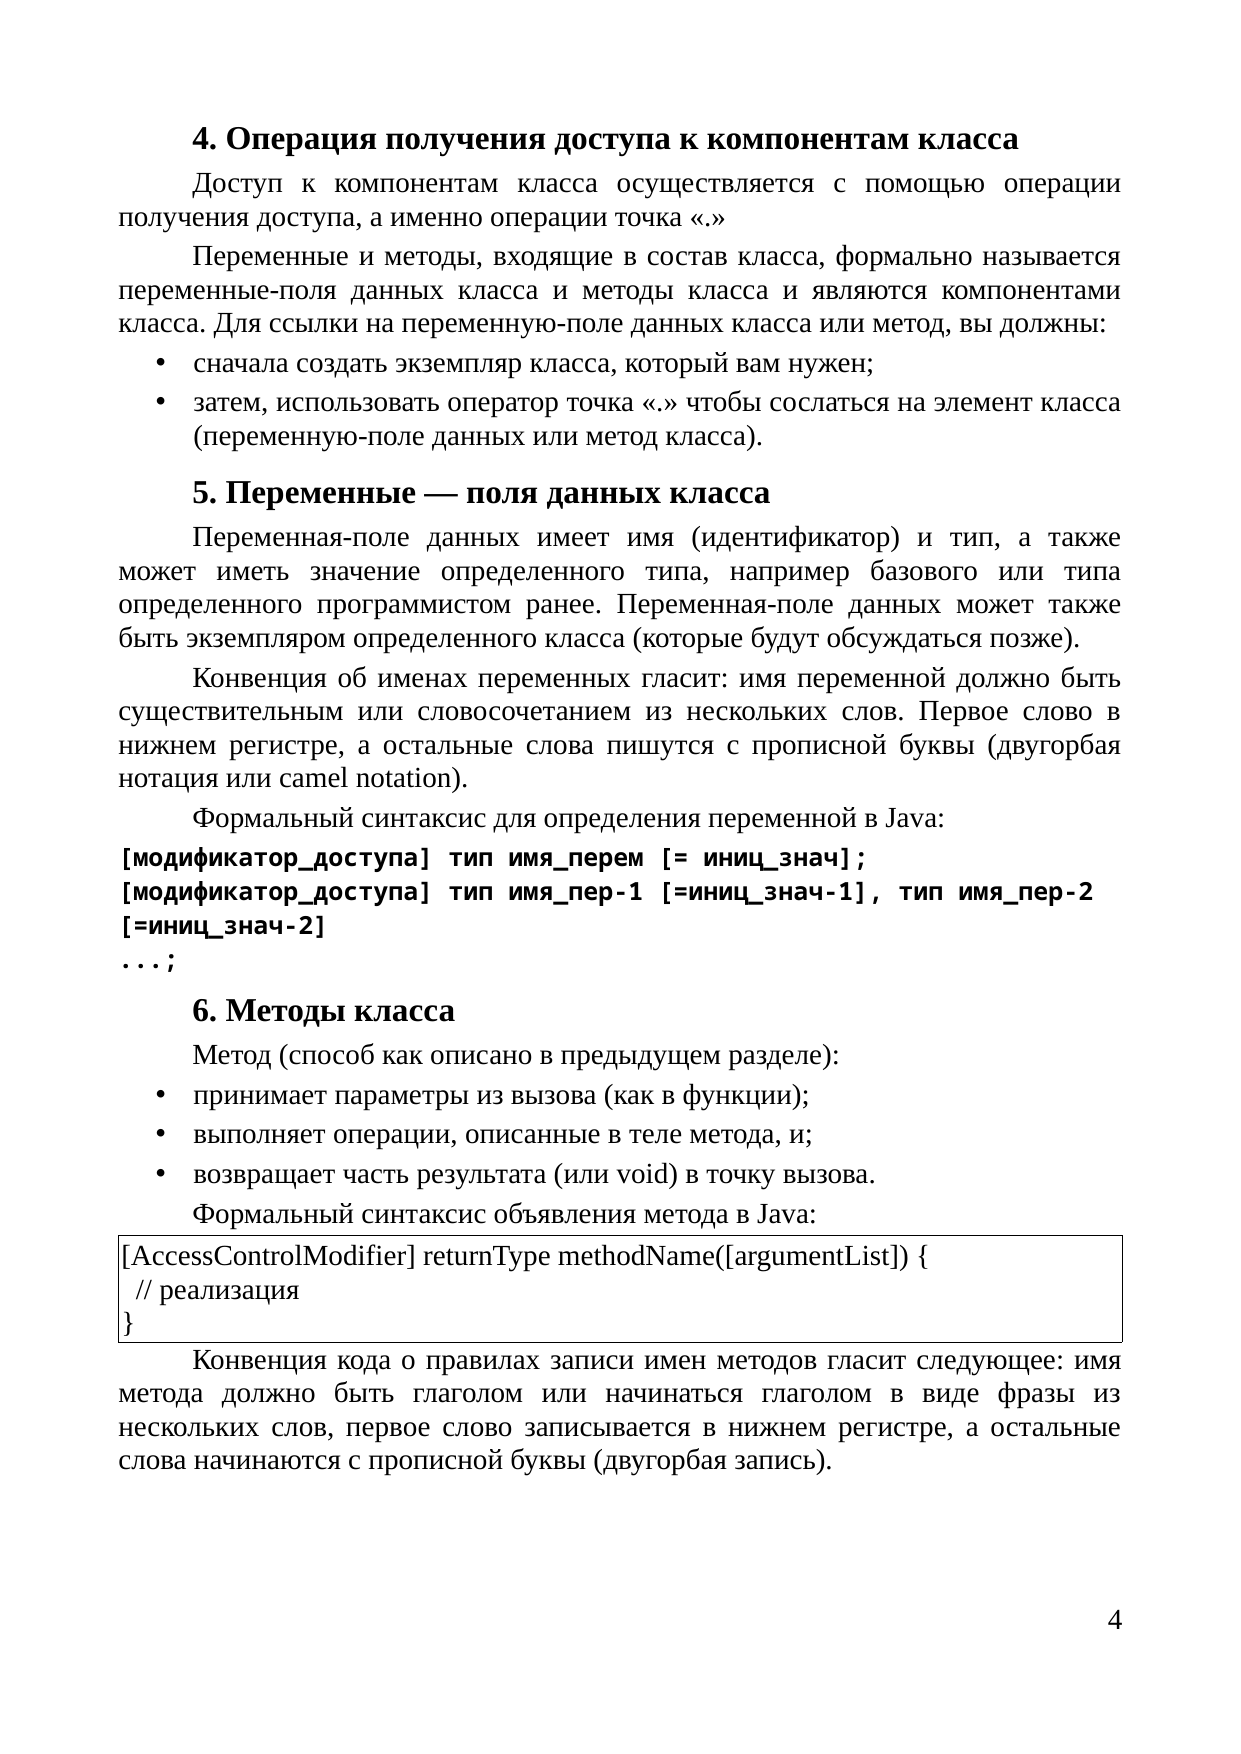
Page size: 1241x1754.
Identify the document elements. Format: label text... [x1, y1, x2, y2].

list сначала создать экземпляр класса, который вам нужен; [156, 345, 1122, 378]
text Доступ к компонентам класса осуществляется с помощью операции получения доступа, а именно операции точка «.» [118, 165, 1122, 232]
list возвращает часть результата (или void) в точку вызова. [156, 1156, 1122, 1190]
list выполняет операции, описанные в теле метода, и; [156, 1117, 1122, 1150]
text [модификатор_доступа] тип имя_перем [= иниц_знач]; [118, 839, 1122, 873]
list принимает параметры из вызова (как в функции); [156, 1077, 1122, 1111]
subtitle 5. Переменные — поля данных класса [118, 472, 1122, 511]
text Метод (способ как описано в предыдущем разделе): [118, 1037, 1122, 1071]
list затем, использовать оператор точка «.» чтобы сослаться на элемент класса (переменную-поле данных или метод класса). [156, 384, 1122, 452]
text Конвенция об именах переменных гласит: имя переменной должно быть существительным или словосочетанием из нескольких слов. Первое слово в нижнем регистре, а остальные слова пишутся с прописной буквы (двугорбая нотация или camel notation). [118, 660, 1122, 794]
text ...; [118, 941, 1122, 976]
table_header [AccessControlModifier] returnType methodName([argumentList]) { // реализация } [119, 1236, 1122, 1342]
text Переменная-поле данных имеет имя (идентификатор) и тип, а также может иметь значение определенного типа, например базового или типа определенного программистом ранее. Переменная-поле данных может также быть экземпляром определенного класса (которые будут обсуждаться позже). [118, 519, 1122, 654]
text [модификатор_доступа] тип имя_пер-1 [=иниц_знач-1], тип имя_пер-2 [=иниц_знач-2] [118, 873, 1122, 941]
text Переменные и методы, входящие в состав класса, формально называется переменные-поля данных класса и методы класса и являются компонентами класса. Для ссылки на переменную-поле данных класса или метод, вы должны: [118, 238, 1122, 339]
text Формальный синтаксис объявления метода в Java: [118, 1196, 1122, 1229]
text Формальный синтаксис для определения переменной в Java: [118, 800, 1122, 833]
subtitle 4. Операция получения доступа к компонентам класса [118, 118, 1122, 156]
text Конвенция кода о правилах записи имен методов гласит следующее: имя метода должно быть глаголом или начинаться глаголом в виде фразы из нескольких слов, первое слово записывается в нижнем регистре, а остальные слова начинаются с прописной буквы (двугорбая запись). [118, 1343, 1122, 1476]
subtitle 6. Методы класса [118, 990, 1122, 1029]
